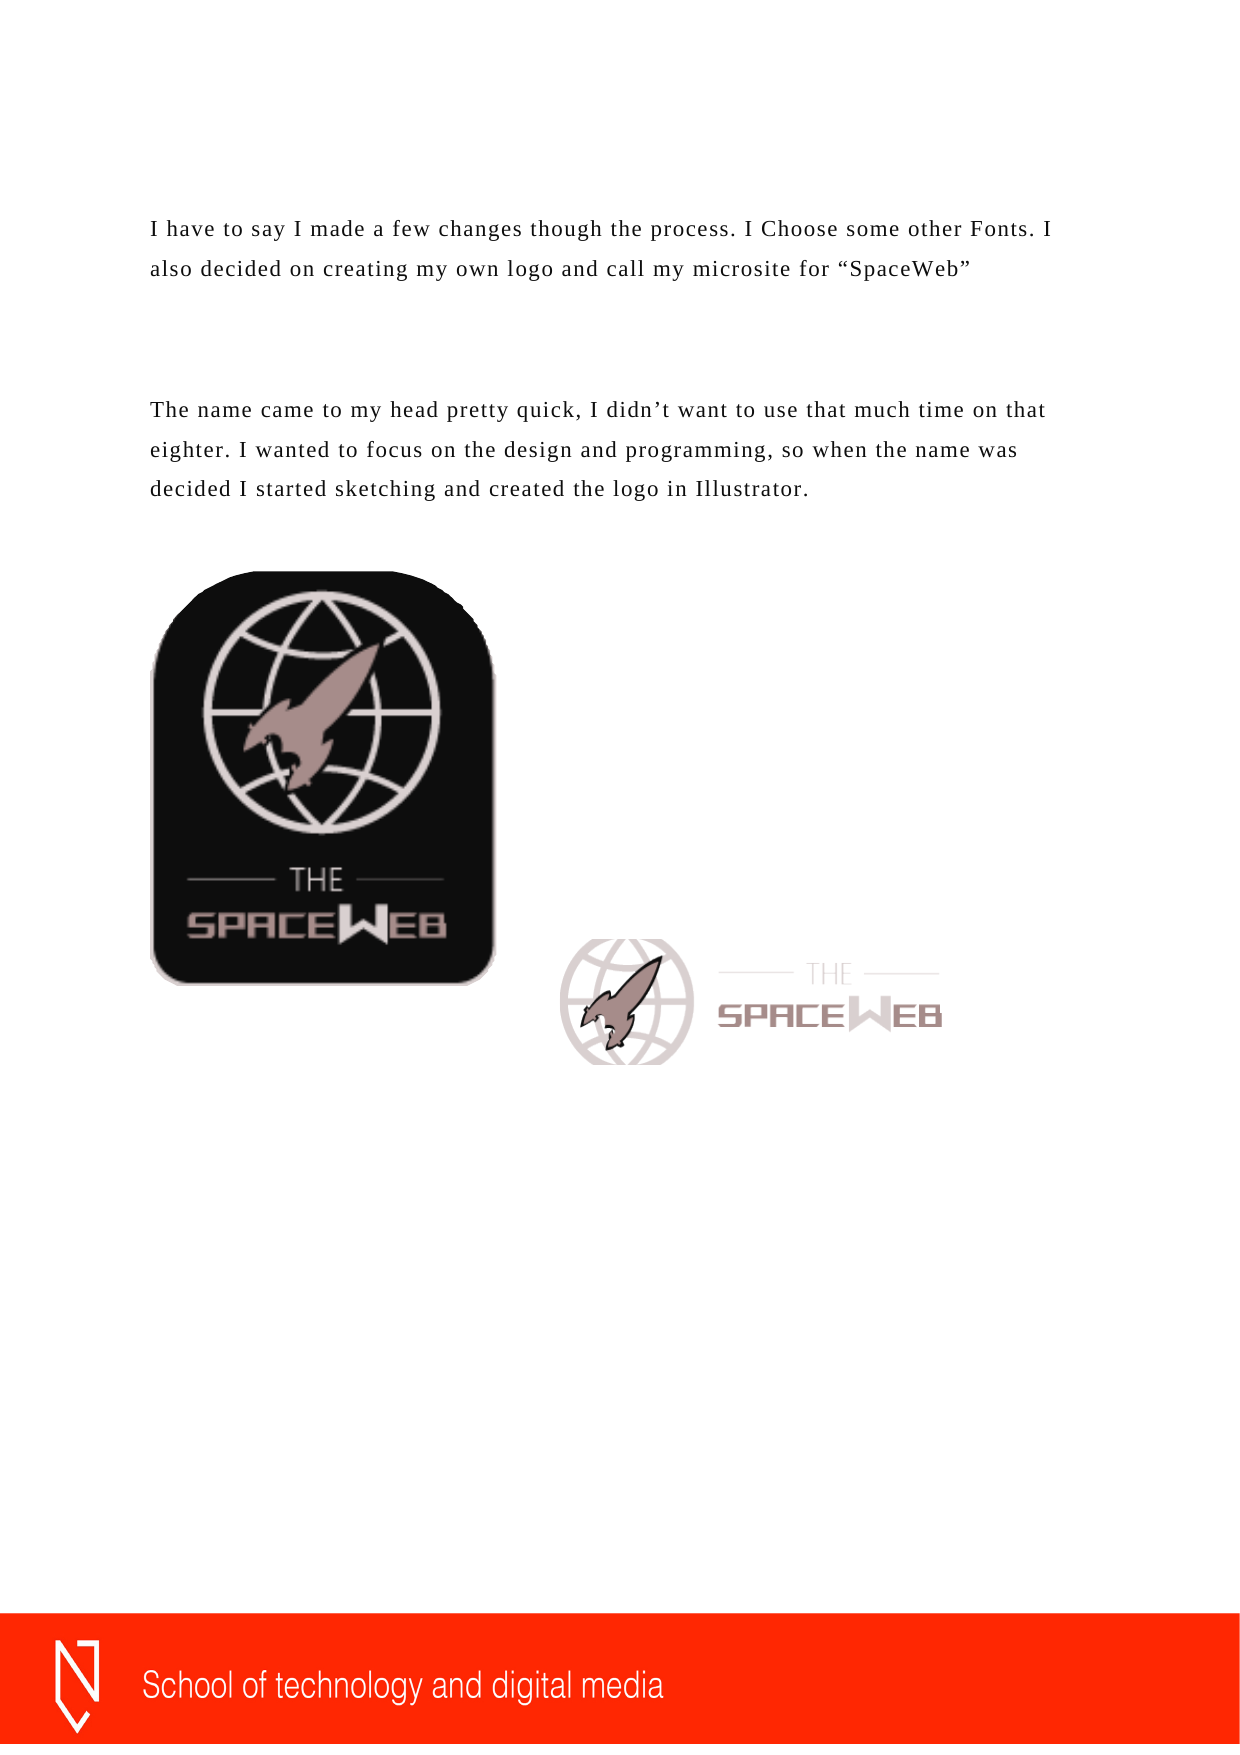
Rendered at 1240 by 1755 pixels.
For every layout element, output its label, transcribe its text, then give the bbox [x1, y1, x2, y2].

text The name came to my head pretty quick, I didn’t want to use that much time on that eighter. I wanted to focus on the design and programming, so when the name was decided I started sketching and created the logo in Illustrator. [150, 396, 1089, 501]
text I have to say I made a few changes though the process. I Choose some other Fonts. I also decided on creating my own logo and call my microsite for “SpaceWeb” [150, 215, 1089, 281]
